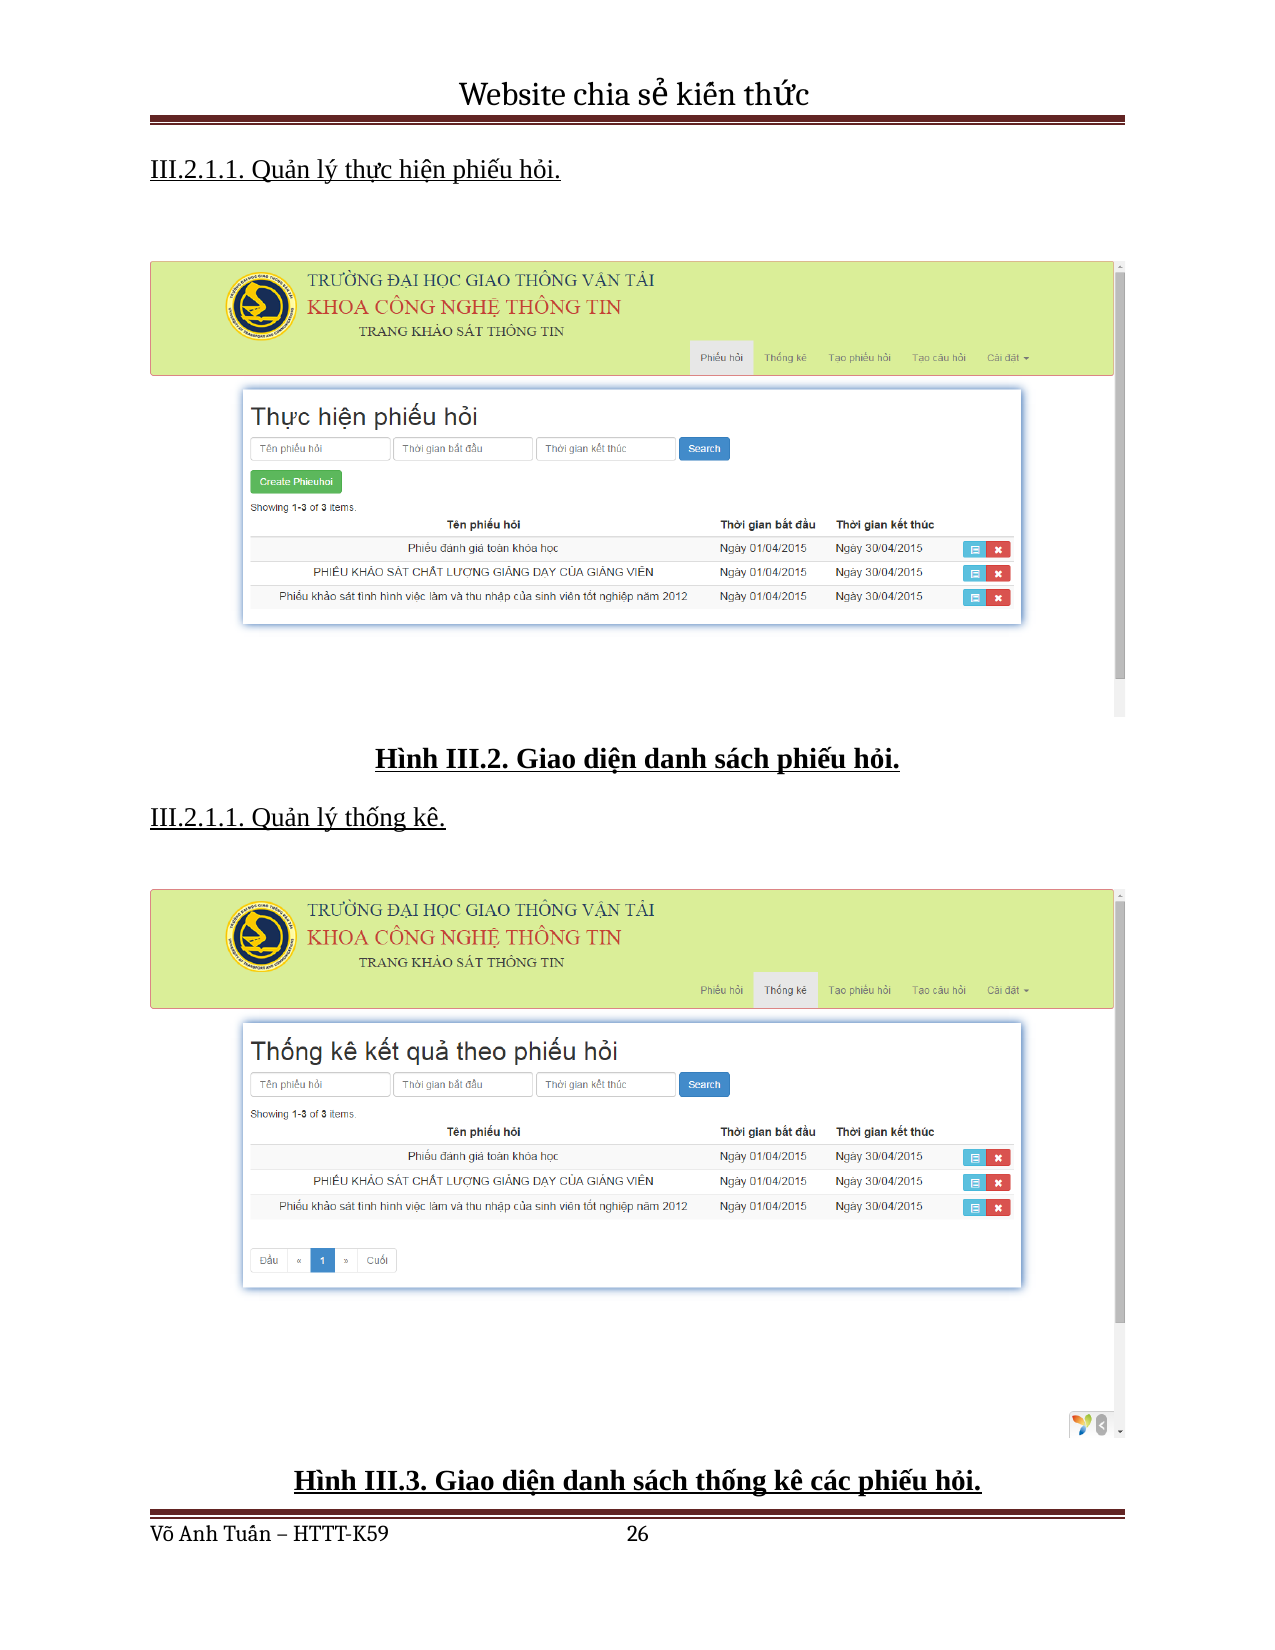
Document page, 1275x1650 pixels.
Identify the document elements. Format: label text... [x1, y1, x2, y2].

text Hình III.2. Giao diện danh sách phiếu hỏi. [150, 742, 1125, 775]
picture [150, 188, 1125, 717]
picture [150, 889, 1125, 1438]
text Hình III.3. Giao diện danh sách thống kê các phiếu hỏi. [150, 1463, 1125, 1496]
subtitle III.2.1.1. Quản lý thực hiện phiếu hỏi. [150, 153, 1125, 184]
subtitle III.2.1.1. Quản lý thống kê. [150, 801, 1125, 832]
